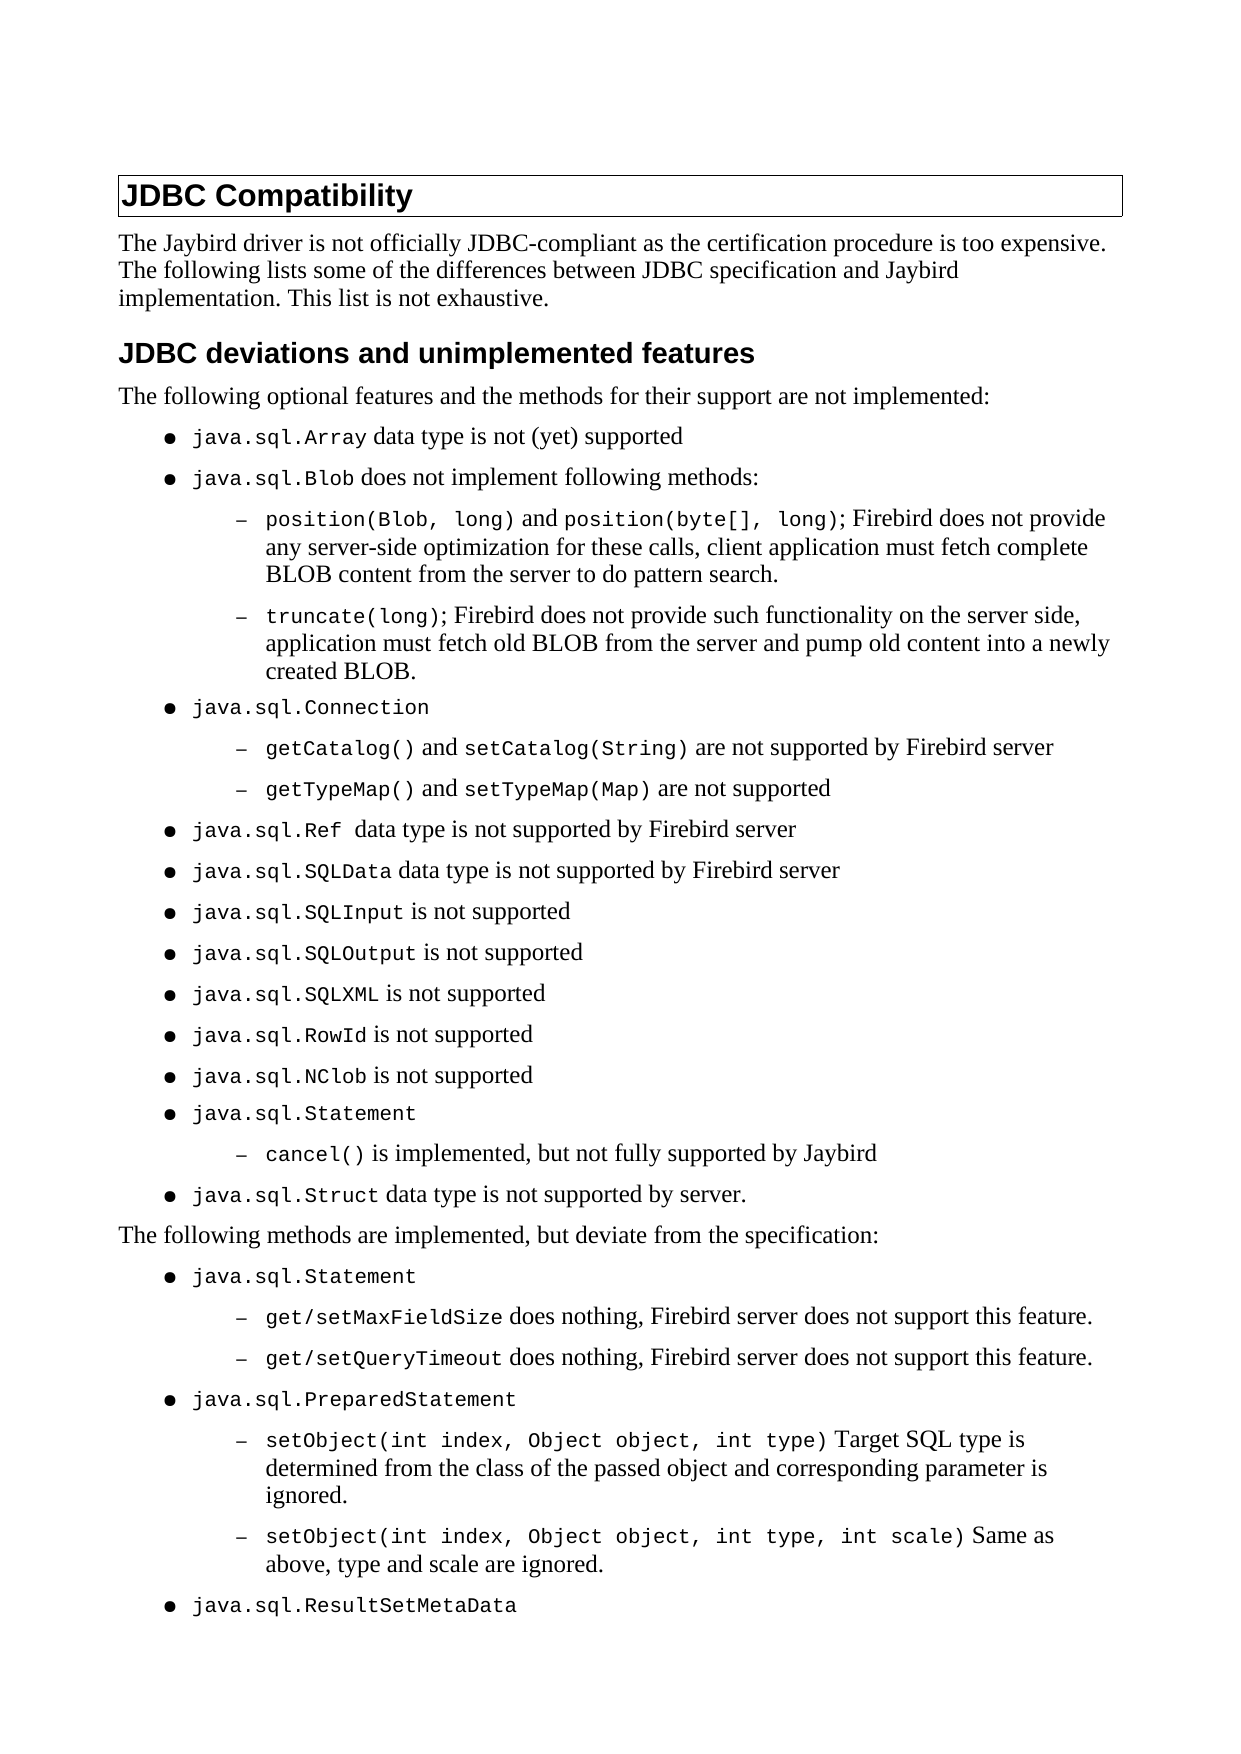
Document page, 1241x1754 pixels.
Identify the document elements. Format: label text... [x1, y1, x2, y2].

text The Jaybird driver is not officially JDBC-compliant as the certification procedure is too expensive. The following lists some of the differences between JDBC specification and Jaybird implementation. This list is not exhaustive. [118, 229, 1122, 312]
list java.sql.NClob is not supported [162, 1062, 1122, 1090]
list java.sql.Statement [162, 1103, 1122, 1126]
list cancel() is implemented, but not fully supported by Jaybird [236, 1139, 1122, 1167]
list setObject(int index, Object object, int type, int scale) Same as above, type and scale are ignored. [236, 1522, 1122, 1578]
text The following optional features and the methods for their support are not implemented: [118, 382, 1122, 410]
list java.sql.Array data type is not (yet) supported [162, 422, 1122, 451]
list java.sql.Statement [162, 1261, 1122, 1289]
list java.sql.Ref data type is not supported by Firebird server [162, 815, 1122, 844]
list truncate(long); Firebird does not provide such functionality on the server side, application must fetch old BLOB from the server and pump old content into a newly created BLOB. [236, 601, 1122, 685]
list java.sql.SQLInput is not supported [162, 897, 1122, 926]
list java.sql.Blob does not implement following methods: [162, 463, 1122, 492]
subtitle JDBC Compatibility [119, 176, 1122, 216]
list position(Blob, long) and position(byte[], long); Firebird does not provide any server-side optimization for these calls, client application must fetch complete BLOB content from the server to do pattern search. [236, 504, 1122, 588]
list java.sql.PreparedStatement [162, 1384, 1122, 1413]
list getTypeMap() and setTypeMap(Map) are not supported [236, 774, 1122, 803]
text The following methods are implemented, but deviate from the specification: [118, 1221, 1122, 1248]
list get/setQueryTimeout does nothing, Firebird server does not support this feature. [236, 1343, 1122, 1372]
list getCatalog() and setCatalog(String) are not supported by Firebird server [236, 733, 1122, 762]
list setObject(int index, Object object, int type) Target SQL type is determined from the class of the passed object and corresponding parameter is ignored. [236, 1425, 1122, 1509]
list java.sql.RowId is not supported [162, 1021, 1122, 1049]
list java.sql.ResultSetMetaData [162, 1590, 1122, 1619]
list java.sql.Connection [162, 697, 1122, 721]
list java.sql.SQLOutput is not supported [162, 938, 1122, 967]
list java.sql.SQLXML is not supported [162, 979, 1122, 1008]
subtitle JDBC deviations and unimplemented features [118, 337, 1122, 369]
list java.sql.SQLData data type is not supported by Firebird server [162, 856, 1122, 885]
list java.sql.Struct data type is not supported by server. [162, 1180, 1122, 1208]
list get/setMaxFieldSize does nothing, Firebird server does not support this feature. [236, 1302, 1122, 1331]
